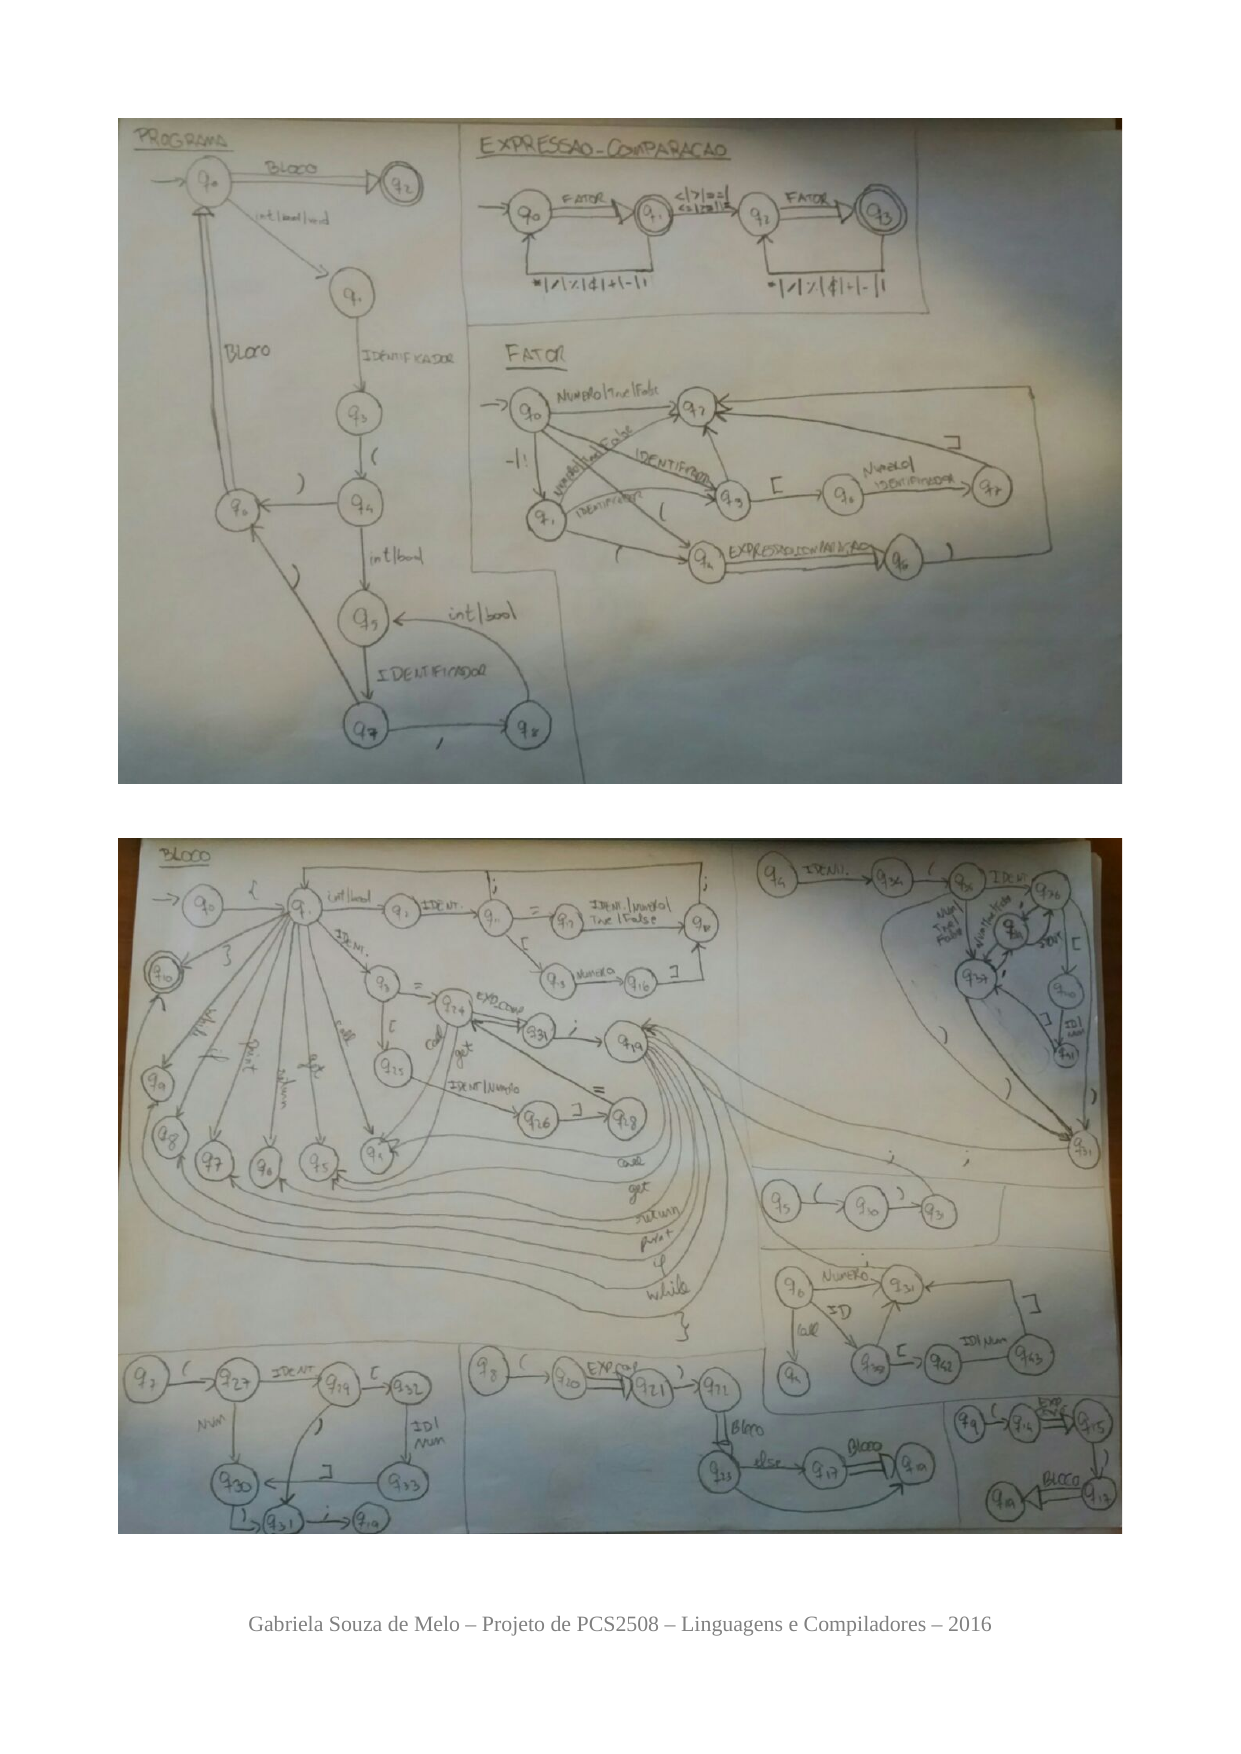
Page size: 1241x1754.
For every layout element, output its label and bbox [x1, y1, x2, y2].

picture [118, 838, 1123, 1534]
picture [118, 118, 1123, 784]
